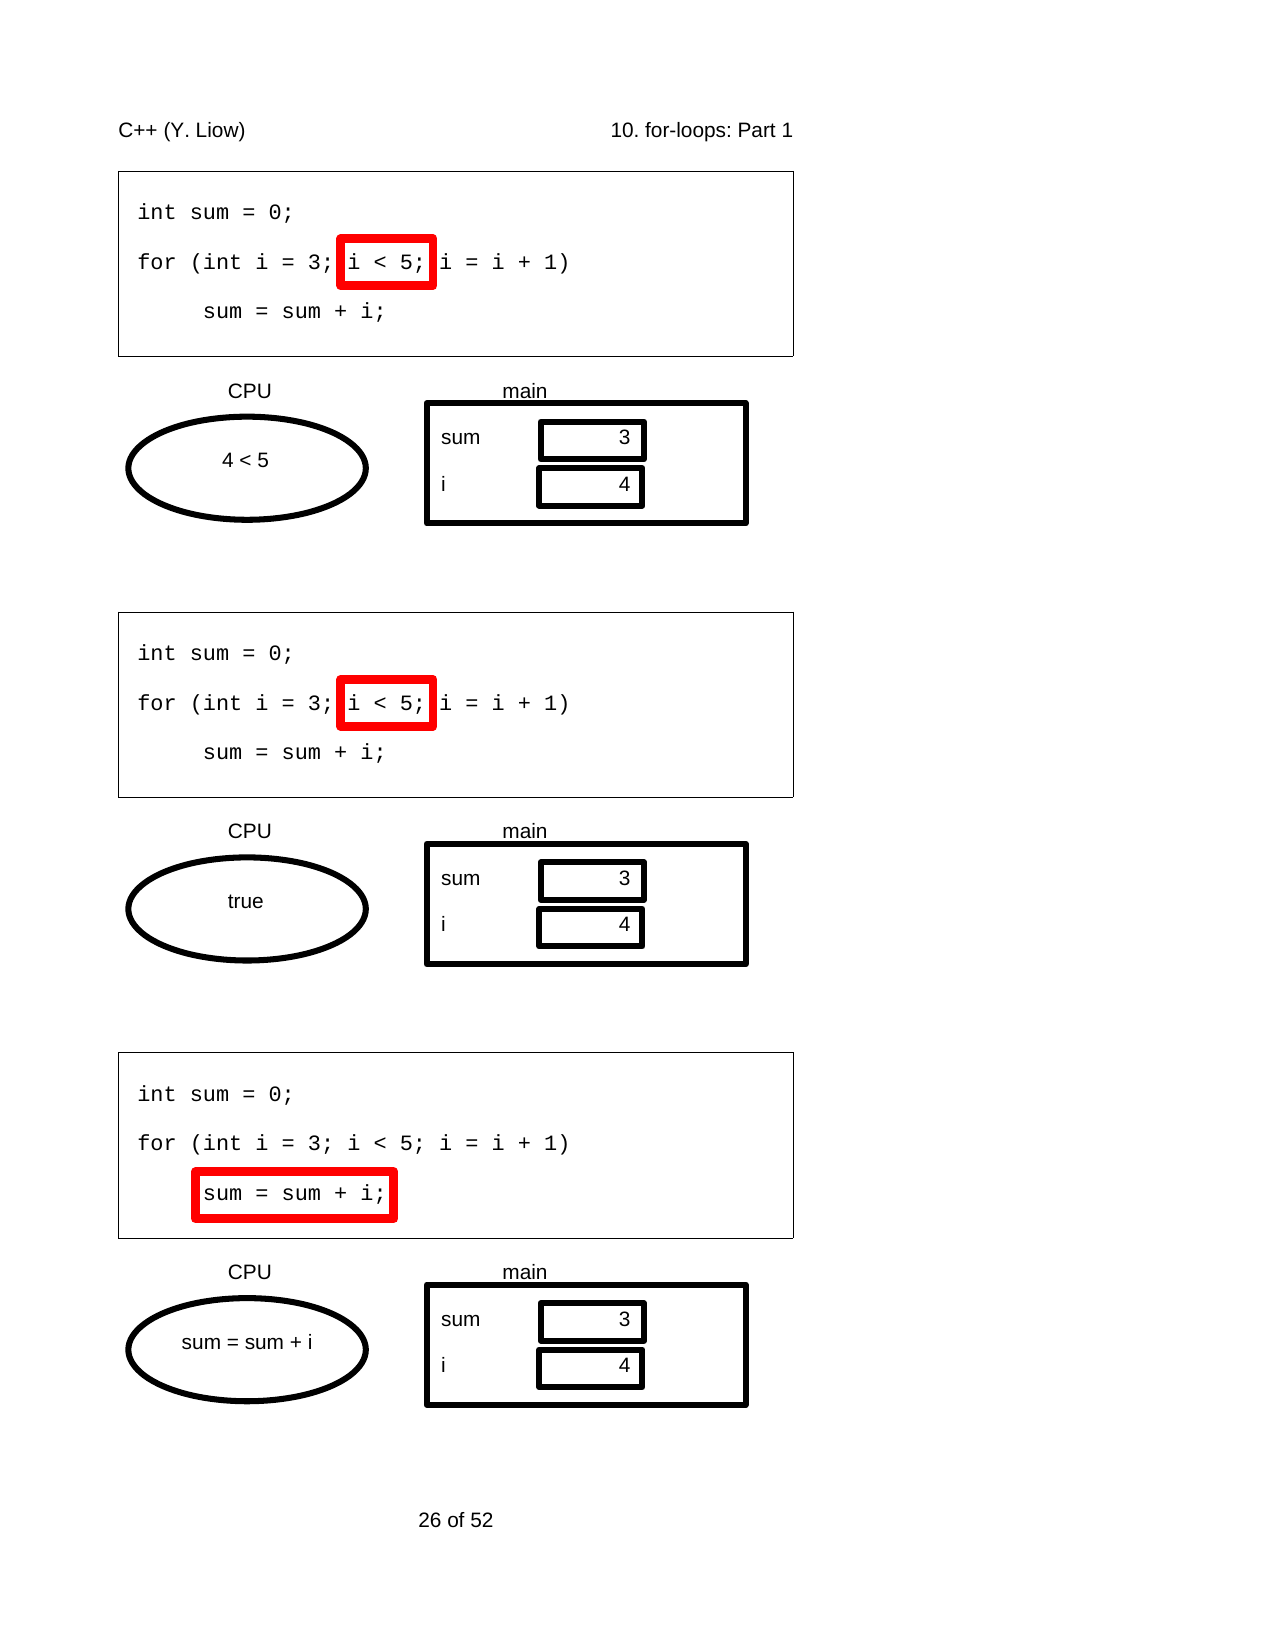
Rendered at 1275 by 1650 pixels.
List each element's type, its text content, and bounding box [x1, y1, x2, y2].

text 4 < 5 [132, 449, 362, 472]
text [118, 913, 139, 936]
text i [430, 913, 536, 936]
text 3 [544, 1307, 641, 1330]
text 4 [542, 1354, 639, 1377]
text 3 [544, 866, 641, 890]
text [749, 890, 793, 913]
text sum [430, 1307, 538, 1330]
text [118, 1330, 132, 1354]
text 4 [542, 913, 639, 936]
text CPU main [118, 379, 793, 402]
text i [430, 472, 536, 495]
text [749, 1307, 793, 1330]
text [647, 1307, 743, 1330]
table_header int sum = 0; for (int i = 3; i < 5; i = i + 1) sum = sum + i; [119, 1053, 793, 1237]
text [749, 866, 793, 890]
text [749, 426, 793, 449]
text [363, 890, 424, 913]
text sum [430, 426, 538, 449]
text [133, 913, 362, 936]
text [355, 472, 424, 495]
text [328, 426, 424, 449]
text [143, 1307, 351, 1330]
text [647, 426, 743, 449]
text [749, 913, 793, 936]
text [327, 1307, 424, 1330]
text [355, 913, 424, 936]
text [430, 890, 743, 913]
text 3 [544, 426, 641, 449]
text [143, 866, 352, 890]
text [118, 890, 131, 913]
text sum = sum + i [132, 1330, 362, 1354]
text 4 [542, 472, 639, 495]
text [645, 1354, 743, 1377]
text CPU main [118, 820, 793, 843]
text [326, 866, 424, 890]
text [647, 866, 743, 890]
text true [132, 890, 362, 913]
text [430, 449, 743, 472]
text [749, 449, 793, 472]
text [143, 426, 351, 449]
text [645, 472, 743, 495]
text [645, 913, 743, 936]
text [118, 1354, 140, 1377]
text [430, 1330, 743, 1354]
text [133, 1354, 362, 1377]
text [749, 1354, 793, 1377]
text [118, 449, 132, 472]
text [118, 1307, 167, 1330]
text [363, 449, 424, 472]
text [355, 1354, 424, 1377]
text [749, 1330, 793, 1354]
text [118, 472, 139, 495]
text [133, 472, 362, 495]
text CPU main [118, 1261, 793, 1284]
table_header int sum = 0; for (int i = 3; i < 5; i = i + 1) sum = sum + i; [119, 613, 793, 797]
text [362, 1330, 424, 1354]
text [749, 472, 793, 495]
table_header int sum = 0; for (int i = 3; i < 5; i = i + 1) sum = sum + i; [119, 172, 793, 356]
text [118, 426, 166, 449]
text sum [430, 866, 538, 890]
text i [430, 1354, 536, 1377]
text [118, 866, 168, 890]
